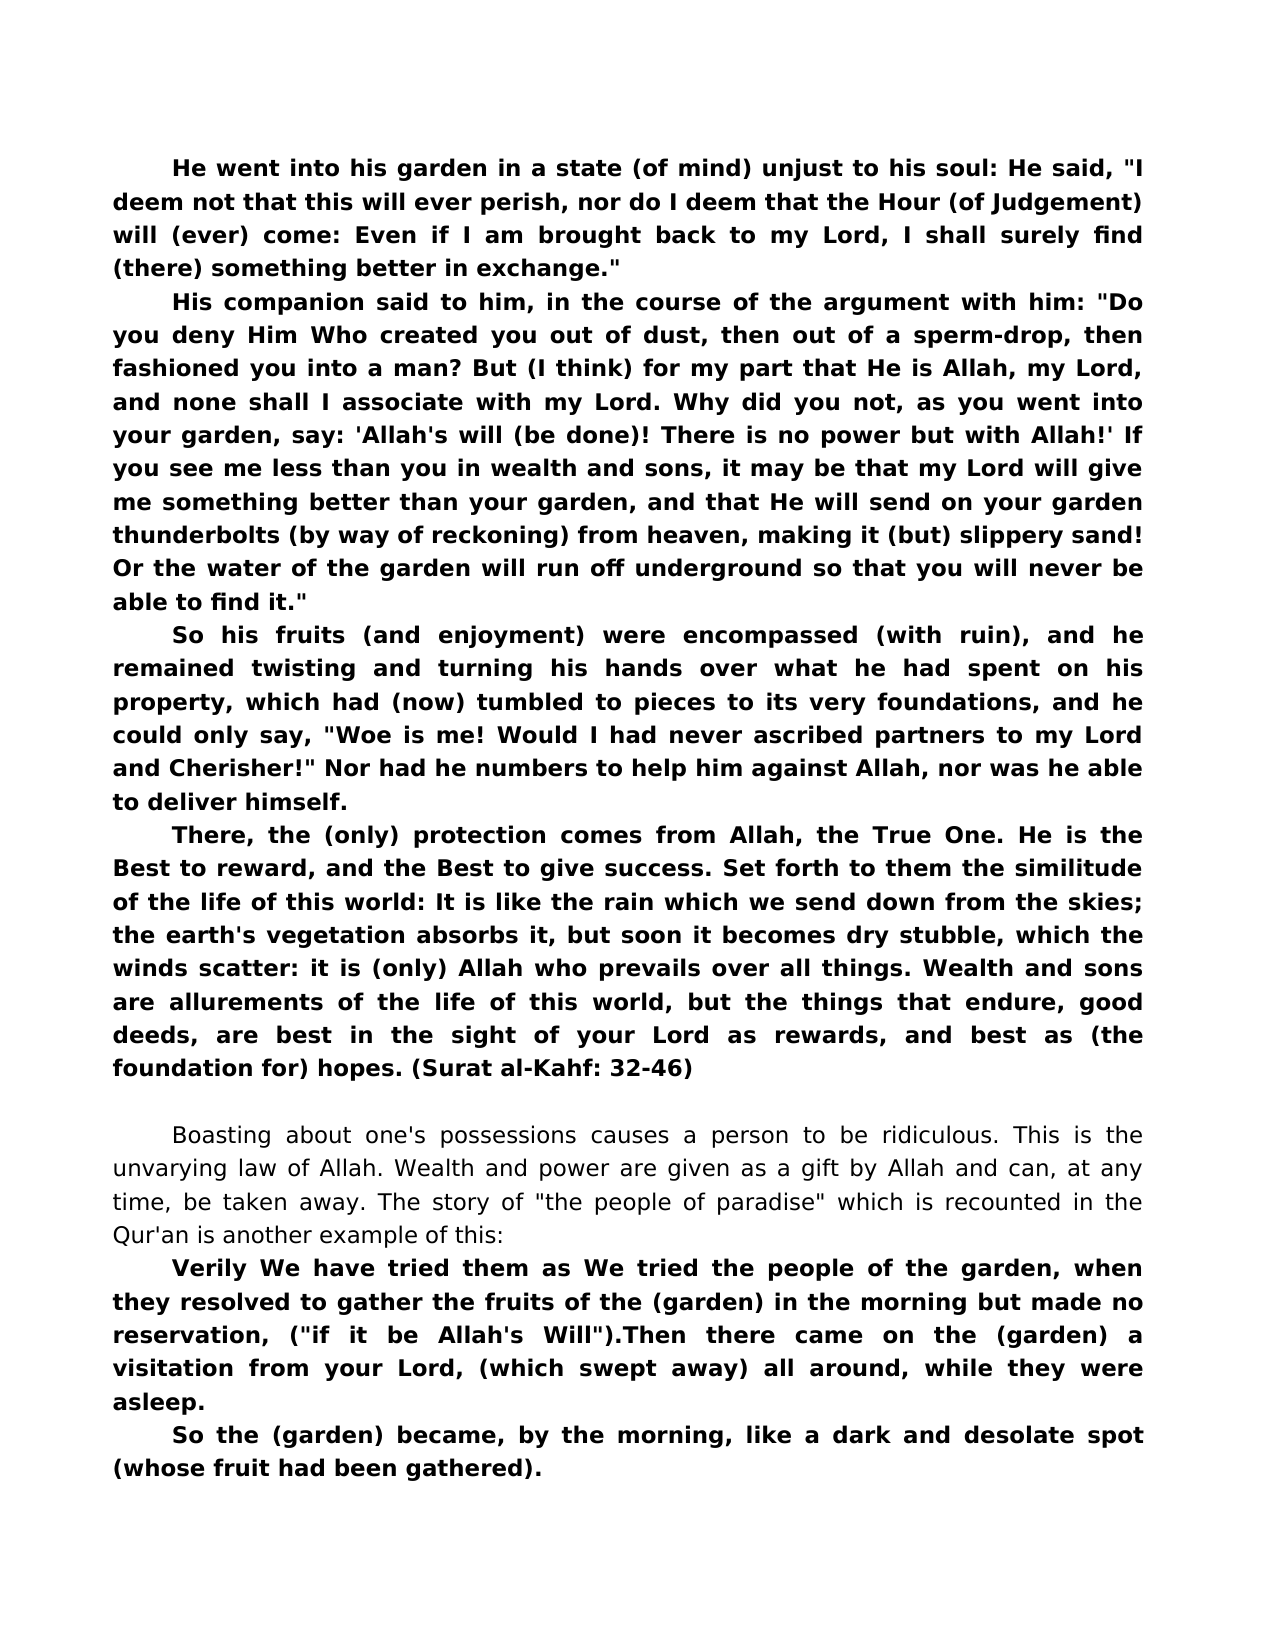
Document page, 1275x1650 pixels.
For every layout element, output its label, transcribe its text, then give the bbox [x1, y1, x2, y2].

text He went into his garden in a state (of mind) unjust to his soul: He said, "I deem not that this will ever perish, nor do I deem that the Hour (of Judgement) will (ever) come: Even if I am brought back to my Lord, I shall surely find (there) something better in exchange." [112, 150, 1145, 283]
text So the (garden) became, by the morning, like a dark and desolate spot (whose fruit had been gathered). [112, 1417, 1145, 1483]
text There, the (only) protection comes from Allah, the True One. He is the Best to reward, and the Best to give success. Set forth to them the similitude of the life of this world: It is like the rain which we send down from the skies; the earth's vegetation absorbs it, but soon it becomes dry stubble, which the winds scatter: it is (only) Allah who prevails over all things. Wealth and sons are allurements of the life of this world, but the things that endure, good deeds, are best in the sight of your Lord as rewards, and best as (the foundation for) hopes. (Surat al-Kahf: 32-46) [112, 817, 1145, 1083]
text His companion said to him, in the course of the argument with him: "Do you deny Him Who created you out of dust, then out of a sperm-drop, then fashioned you into a man? But (I think) for my part that He is Allah, my Lord, and none shall I associate with my Lord. Why did you not, as you went into your garden, say: 'Allah's will (be done)! There is no power but with Allah!' If you see me less than you in wealth and sons, it may be that my Lord will give me something better than your garden, and that He will send on your garden thunderbolts (by way of reckoning) from heaven, making it (but) slippery sand! Or the water of the garden will run off underground so that you will never be able to find it." [112, 283, 1145, 617]
text Boasting about one's possessions causes a person to be ridiculous. This is the unvarying law of Allah. Wealth and power are given as a gift by Allah and can, at any time, be taken away. The story of "the people of paradise" which is recounted in the Qur'an is another example of this: [112, 1117, 1145, 1250]
text So his fruits (and enjoyment) were encompassed (with ruin), and he remained twisting and turning his hands over what he had spent on his property, which had (now) tumbled to pieces to its very foundations, and he could only say, "Woe is me! Would I had never ascribed partners to my Lord and Cherisher!" Nor had he numbers to help him against Allah, nor was he able to deliver himself. [112, 617, 1145, 817]
text Verily We have tried them as We tried the people of the garden, when they resolved to gather the fruits of the (garden) in the morning but made no reservation, ("if it be Allah's Will").Then there came on the (garden) a visitation from your Lord, (which swept away) all around, while they were asleep. [112, 1250, 1145, 1417]
